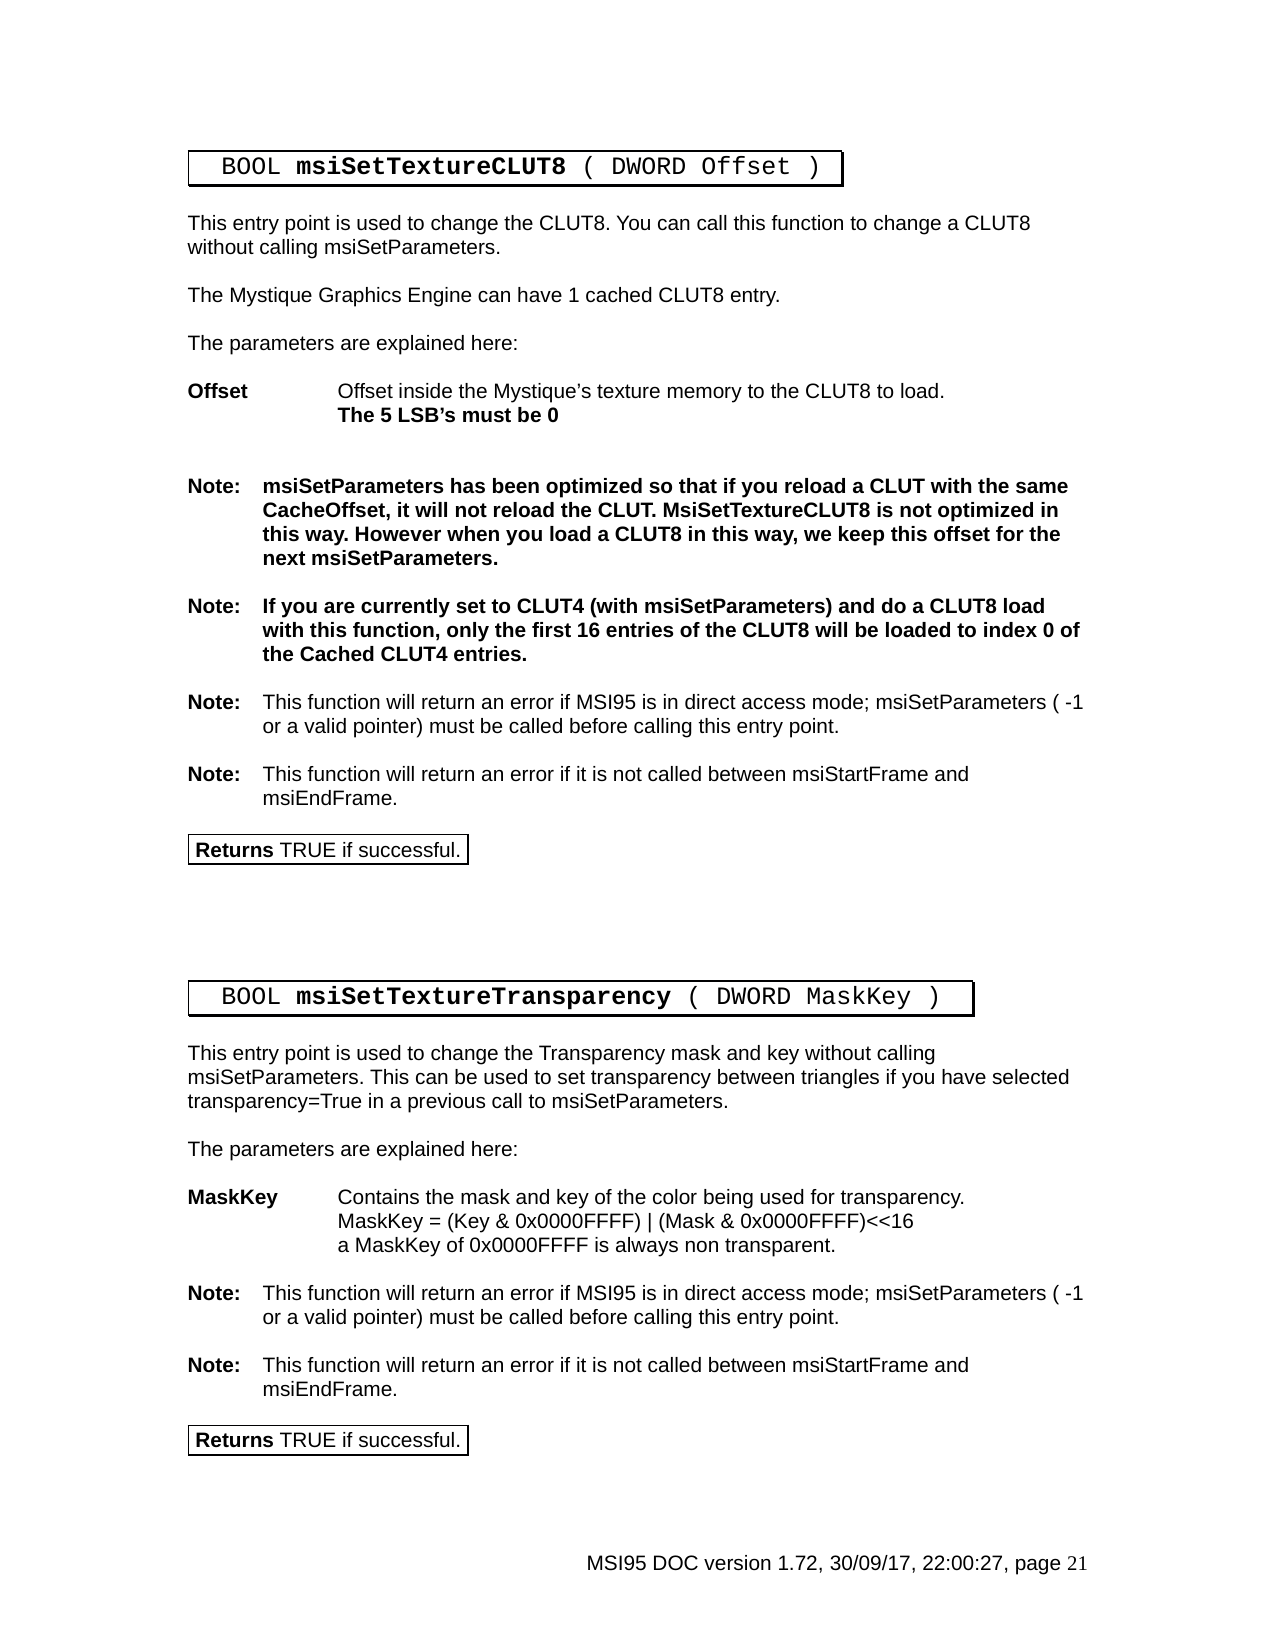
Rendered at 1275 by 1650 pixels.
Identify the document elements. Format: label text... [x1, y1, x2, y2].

text Note: This function will return an error if it is not called between msiStartFrame and msiEndFrame. [187, 762, 1087, 810]
text Note: If you are currently set to CLUT4 (with msiSetParameters) and do a CLUT8 load with this function, only the first 16 entries of the CLUT8 will be loaded to index 0 of the Cached CLUT4 entries. [187, 594, 1087, 666]
text This entry point is used to change the Transparency mask and key without calling msiSetParameters. This can be used to set transparency between triangles if you have selected transparency=True in a previous call to msiSetParameters. [187, 1041, 1087, 1113]
text The parameters are explained here: [187, 1137, 1087, 1161]
text The 5 LSB’s must be 0 [262, 402, 1087, 426]
text Note: This function will return an error if MSI95 is in direct access mode; msiSetParameters ( -1 or a valid pointer) must be called before calling this entry point. [187, 1281, 1087, 1329]
text The parameters are explained here: [187, 331, 1087, 354]
text Note: This function will return an error if MSI95 is in direct access mode; msiSetParameters ( -1 or a valid pointer) must be called before calling this entry point. [187, 690, 1087, 738]
text Returns TRUE if successful. [189, 1426, 467, 1454]
text BOOL msiSetTextureCLUT8 ( DWORD Offset ) [189, 152, 841, 184]
text Returns TRUE if successful. [189, 835, 467, 863]
text The Mystique Graphics Engine can have 1 cached CLUT8 entry. [187, 283, 1087, 307]
text a MaskKey of 0x0000FFFF is always non transparent. [187, 1233, 1087, 1257]
text Offset Offset inside the Mystique’s texture memory to the CLUT8 to load. [187, 378, 1087, 402]
text Note: This function will return an error if it is not called between msiStartFrame and msiEndFrame. [187, 1353, 1087, 1401]
text MaskKey Contains the mask and key of the color being used for transparency. [187, 1185, 1087, 1209]
text This entry point is used to change the CLUT8. You can call this function to change a CLUT8 without calling msiSetParameters. [187, 211, 1087, 259]
text BOOL msiSetTextureTransparency ( DWORD MaskKey ) [189, 982, 972, 1014]
text Note: msiSetParameters has been optimized so that if you reload a CLUT with the same CacheOffset, it will not reload the CLUT. MsiSetTextureCLUT8 is not optimized in this way. However when you load a CLUT8 in this way, we keep this offset for the next msiSetParameters. [187, 474, 1087, 570]
text MaskKey = (Key & 0x0000FFFF) | (Mask & 0x0000FFFF)<<16 [187, 1209, 1087, 1233]
